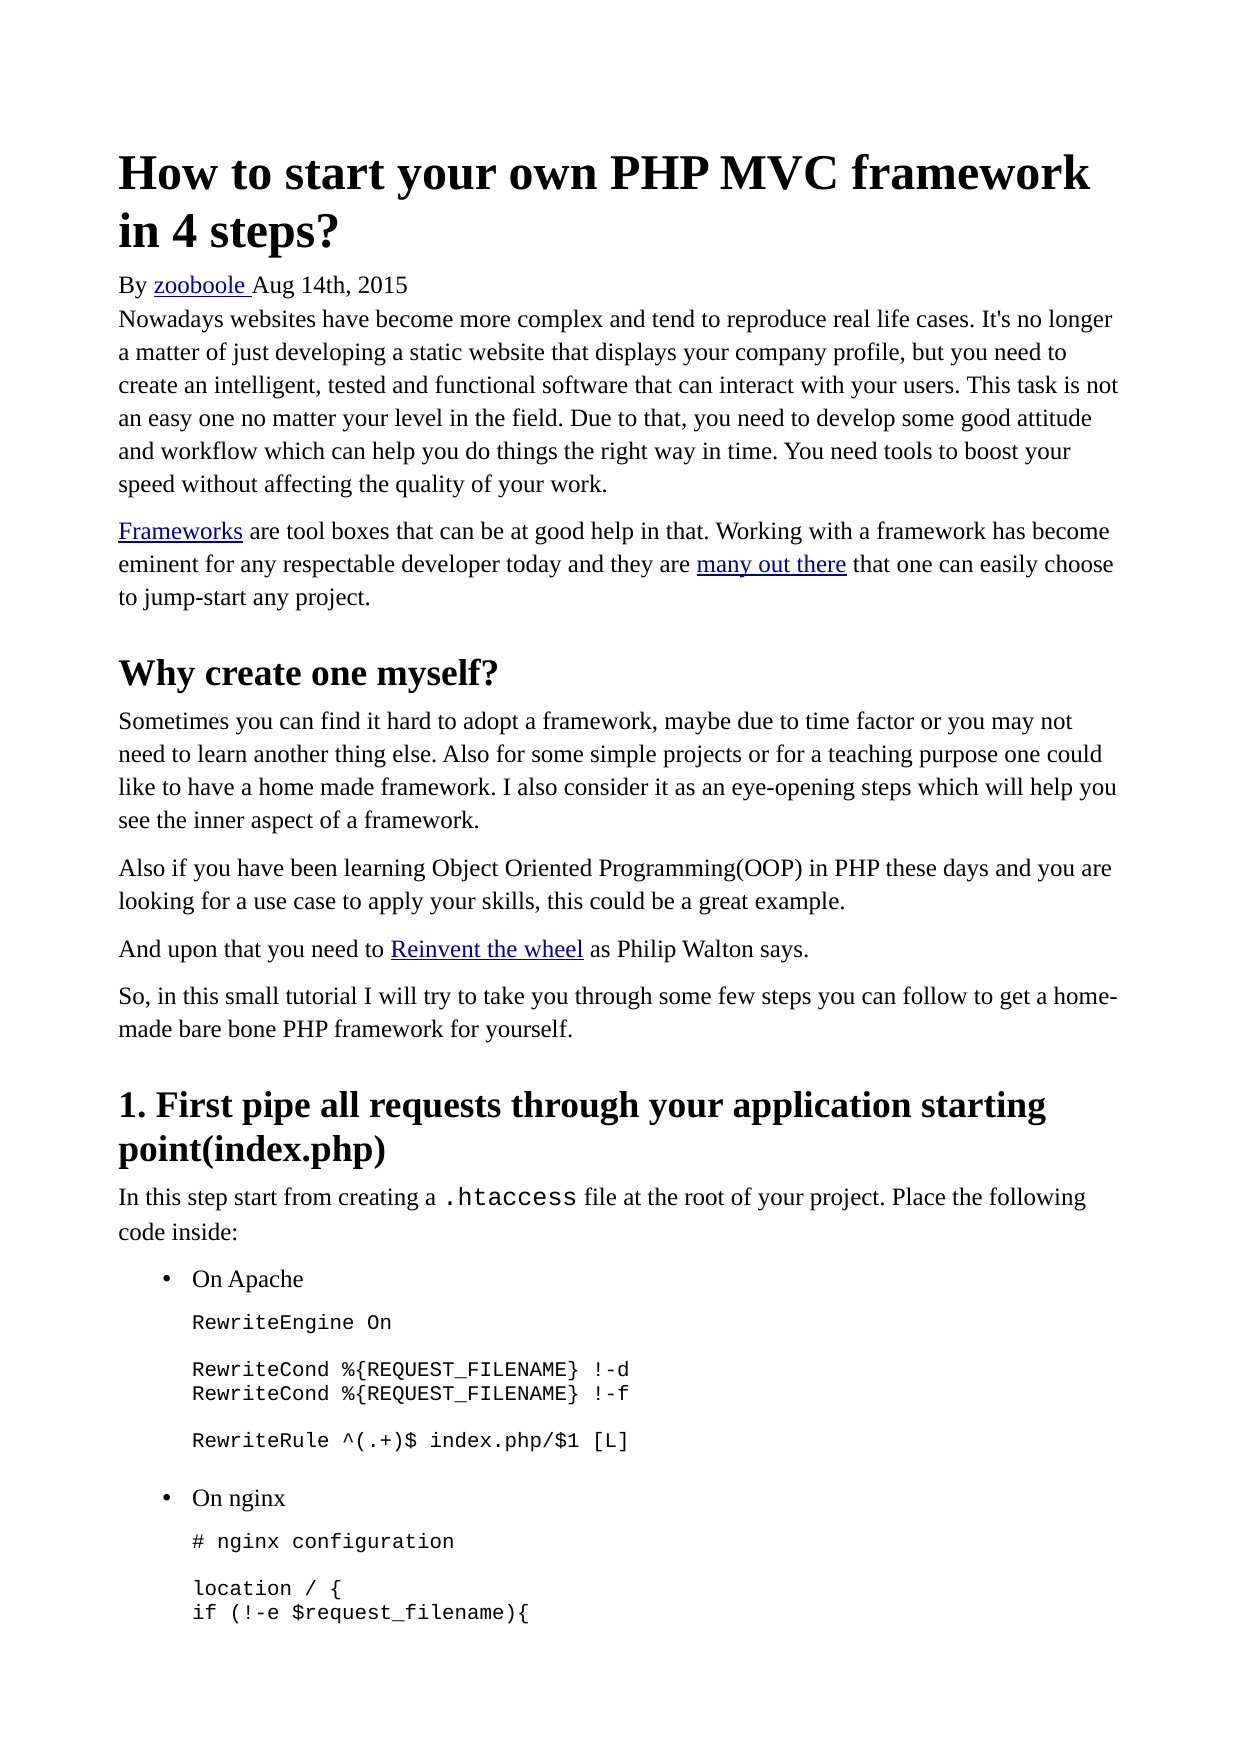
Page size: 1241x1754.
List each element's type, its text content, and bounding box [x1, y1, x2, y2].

list RewriteCond %{REQUEST_FILENAME} !-d [162, 1359, 1122, 1383]
list On nginx [162, 1483, 1122, 1512]
list RewriteCond %{REQUEST_FILENAME} !-f [162, 1383, 1122, 1406]
list location / { [162, 1578, 1122, 1602]
subtitle 1. First pipe all requests through your application starting point(index.php) [118, 1083, 1122, 1169]
subtitle How to start your own PHP MVC framework in 4 steps? [118, 143, 1122, 258]
list RewriteRule ^(.+)$ index.php/$1 [L] [162, 1430, 1122, 1454]
text And upon that you need to Reinvent the wheel as Philip Walton says. [118, 934, 1122, 962]
text By zooboole Aug 14th, 2015 [118, 271, 1122, 299]
text So, in this small tutorial I will try to take you through some few steps you can follow to get a home-made bare bone PHP framework for yourself. [118, 981, 1122, 1043]
list RewriteEngine On [162, 1312, 1122, 1336]
text Frameworks are tool boxes that can be at good help in that. Working with a framework has become eminent for any respectable developer today and they are many out there that one can easily choose to jump-start any project. [118, 516, 1122, 611]
list if (!-e $request_filename){ [162, 1602, 1122, 1625]
text Also if you have been learning Object Oriented Programming(OOP) in PHP these days and you are looking for a use case to apply your skills, this could be a great example. [118, 853, 1122, 915]
text In this step start from creating a .htaccess file at the root of your project. Place the following code inside: [118, 1182, 1122, 1245]
list On Apache [162, 1264, 1122, 1293]
text Nowadays websites have become more complex and tend to reproduce real life cases. It's no longer a matter of just developing a static website that displays your company profile, but you need to create an intelligent, tested and functional software that can interact with your users. This task is not an easy one no matter your level in the field. Due to that, you need to develop some good attitude and workflow which can help you do things the right way in time. You need tools to boost your speed without affecting the quality of your work. [118, 304, 1122, 497]
list # nginx configuration [162, 1531, 1122, 1554]
subtitle Why create one myself? [118, 651, 1122, 694]
text Sometimes you can find it hard to adopt a framework, maybe due to time factor or you may not need to learn another thing else. Also for some simple projects or for a teaching purpose one could like to have a home made framework. I also consider it as an eye-opening steps which will help you see the inner aspect of a framework. [118, 706, 1122, 834]
